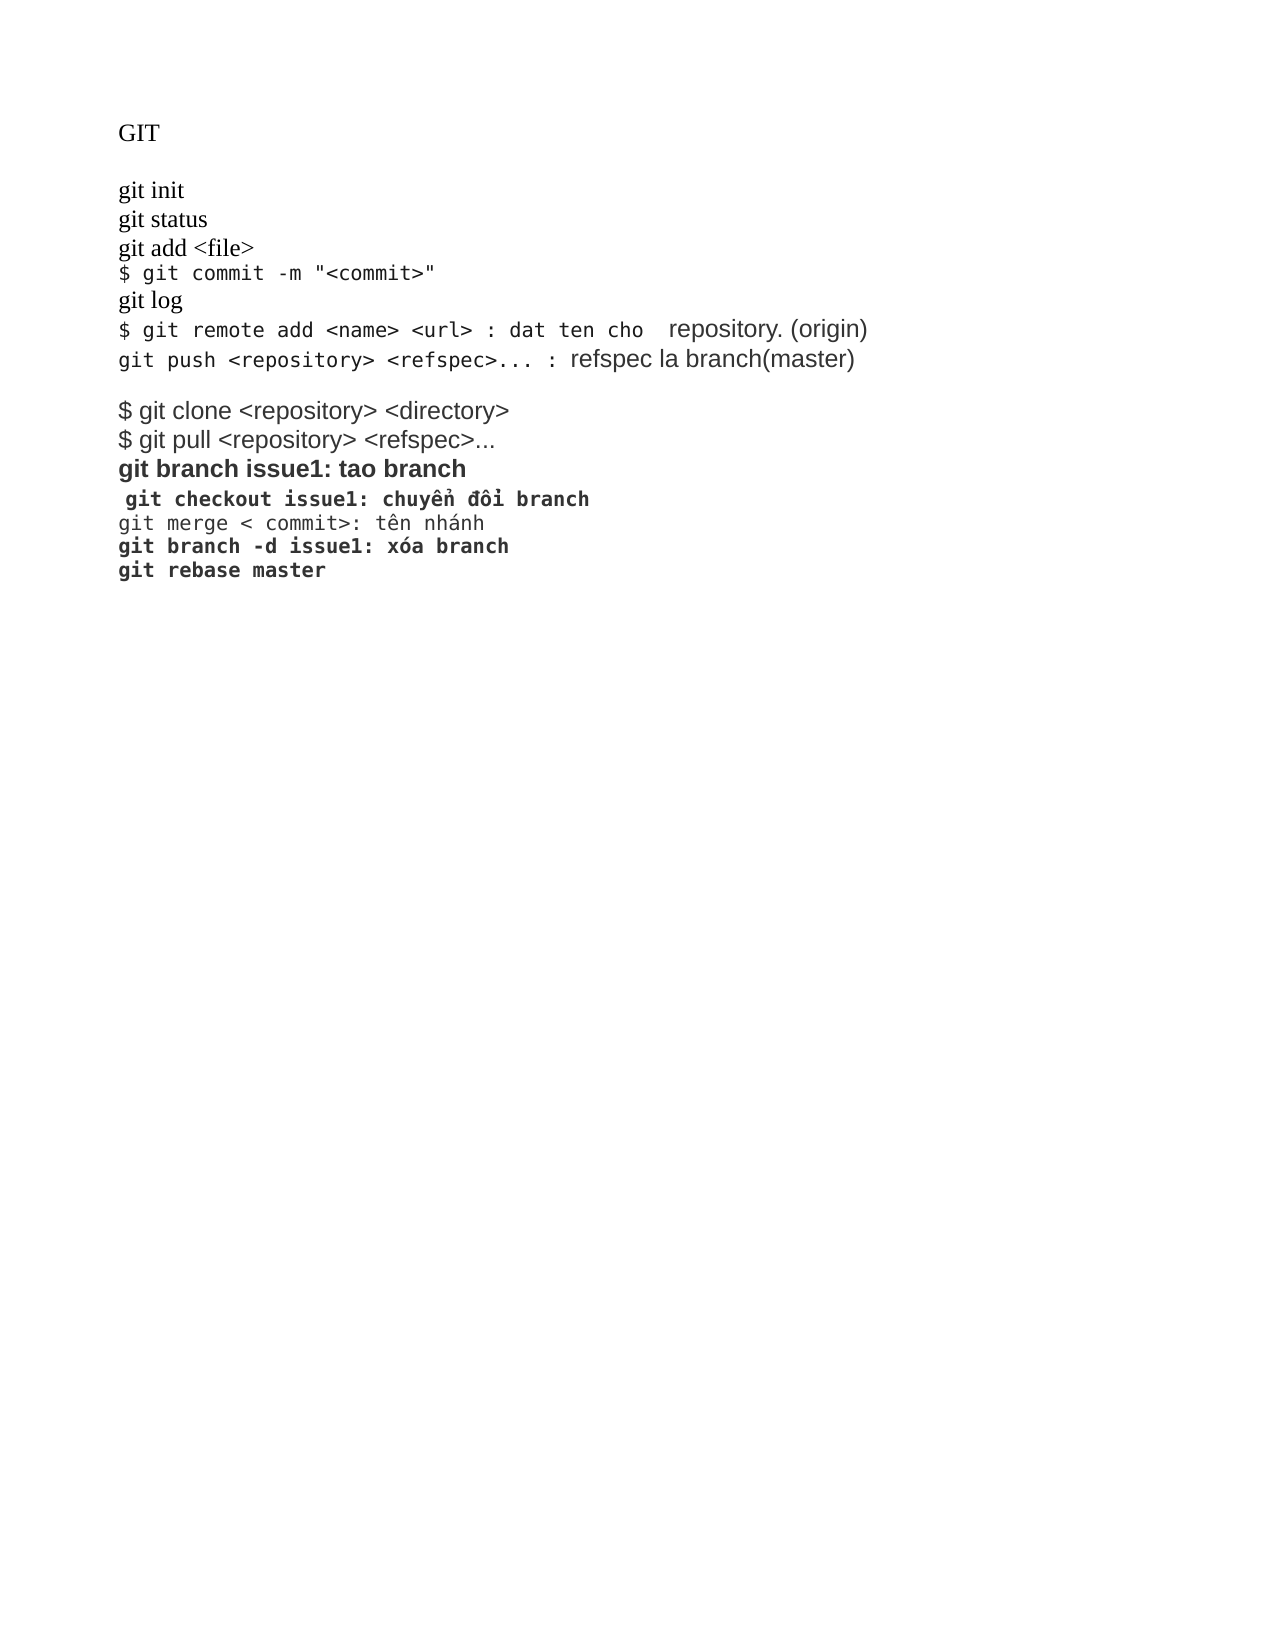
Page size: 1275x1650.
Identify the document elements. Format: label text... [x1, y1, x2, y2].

text $ git remote add <name> <url> : dat ten cho repository. (origin) [118, 314, 1157, 344]
text git add <file> [118, 233, 1157, 262]
text git push <repository> <refspec>... : refspec la branch(master) [118, 344, 1157, 373]
text git merge < commit>: tên nhánh [118, 511, 1157, 535]
text git checkout issue1: chuyển đổi branch [118, 483, 1157, 511]
text git status [118, 204, 1157, 233]
text $ git pull <repository> <refspec>... [118, 425, 1157, 454]
text git rebase master [118, 559, 1157, 582]
text git log [118, 286, 1157, 314]
text git branch issue1: tao branch [118, 454, 1157, 483]
text GIT [118, 118, 1157, 147]
text $ git clone <repository> <directory> [118, 396, 1157, 425]
text $ git commit -m "<commit>" [118, 262, 1157, 286]
text git init [118, 176, 1157, 204]
text git branch -d issue1: xóa branch [118, 535, 1157, 559]
